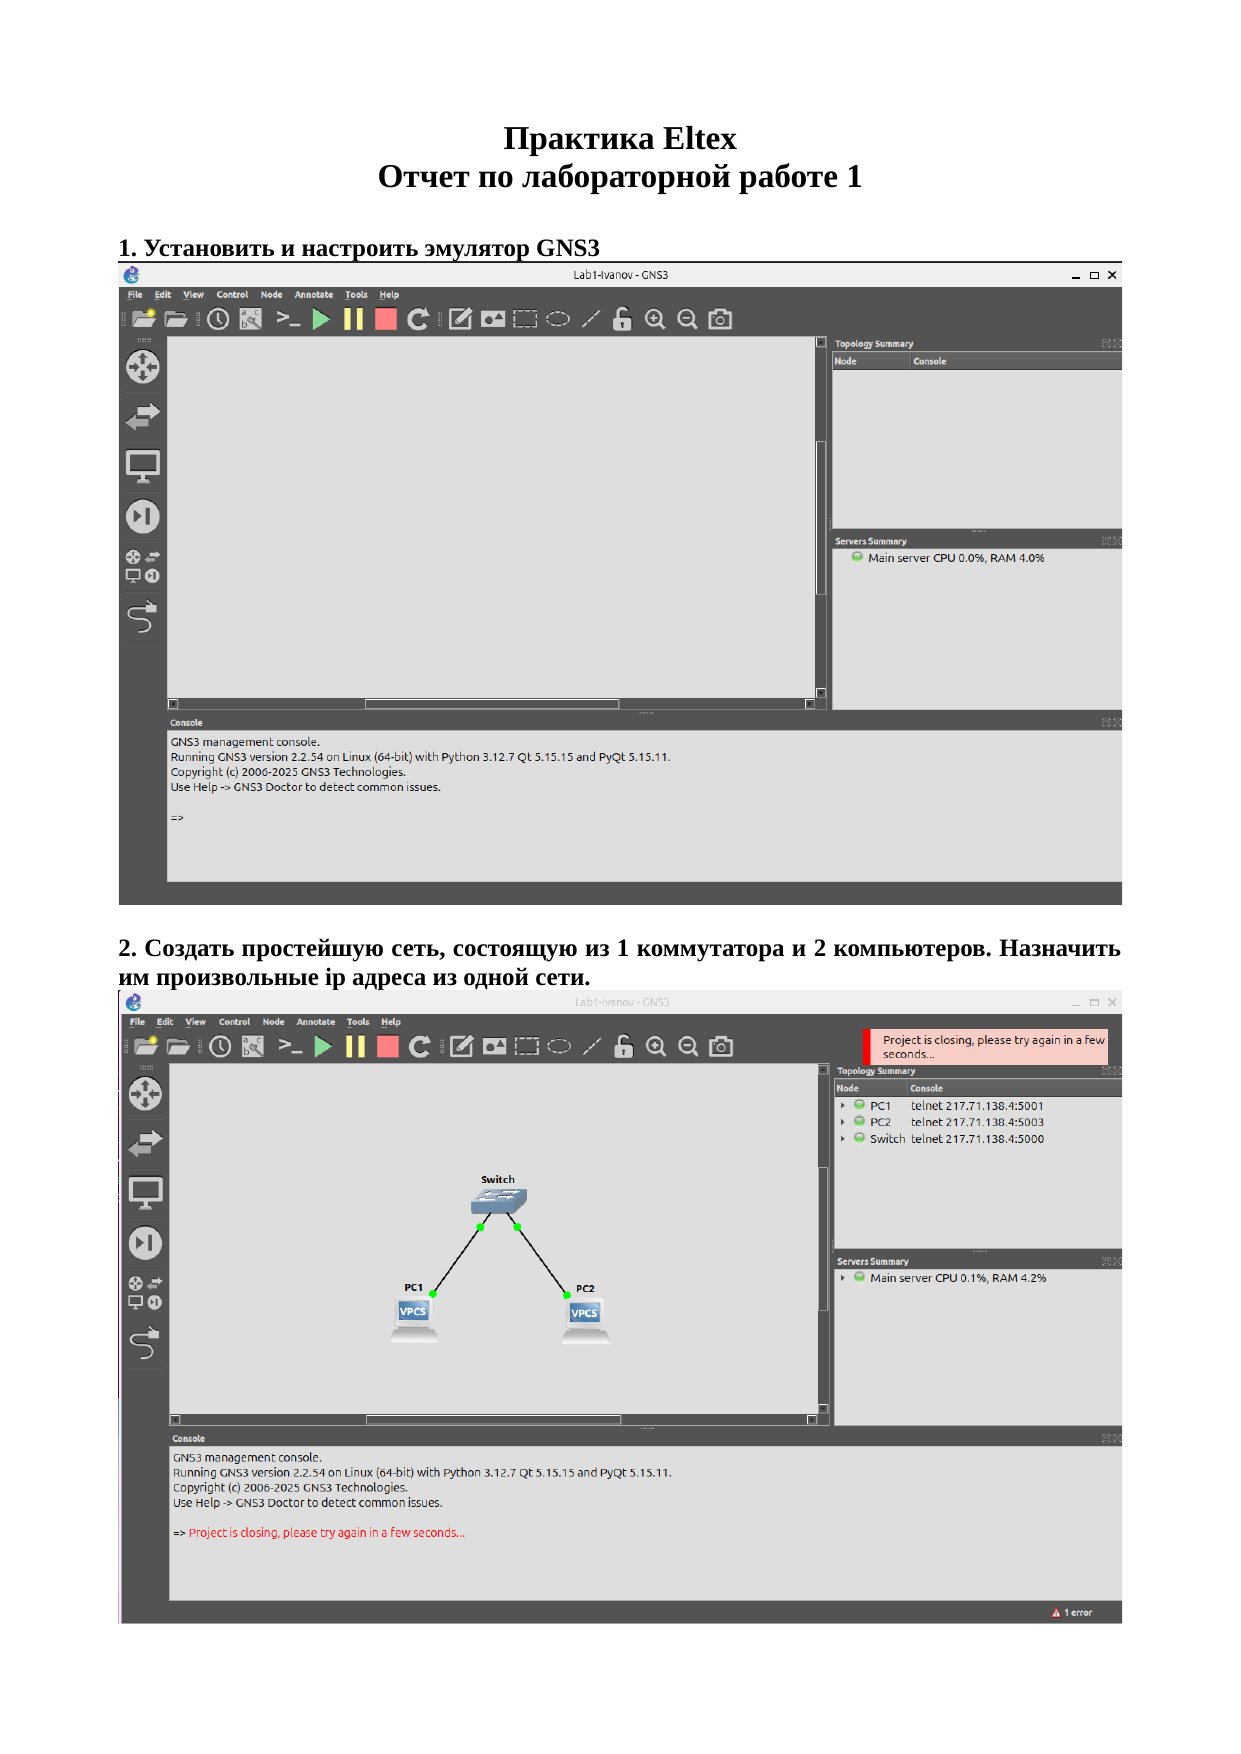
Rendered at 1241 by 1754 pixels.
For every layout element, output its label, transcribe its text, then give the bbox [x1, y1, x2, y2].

text 1. Установить и настроить эмулятор GNS3 [118, 233, 1122, 261]
text 2. Создать простейшую сеть, состоящую из 1 коммутатора и 2 компьютеров. Назначить им произвольные ip адреса из одной сети. [118, 933, 1122, 990]
text Отчет по лабораторной работе 1 [118, 156, 1122, 195]
picture [118, 261, 1123, 905]
picture [118, 990, 1123, 1624]
text Практика Eltex [118, 118, 1122, 156]
